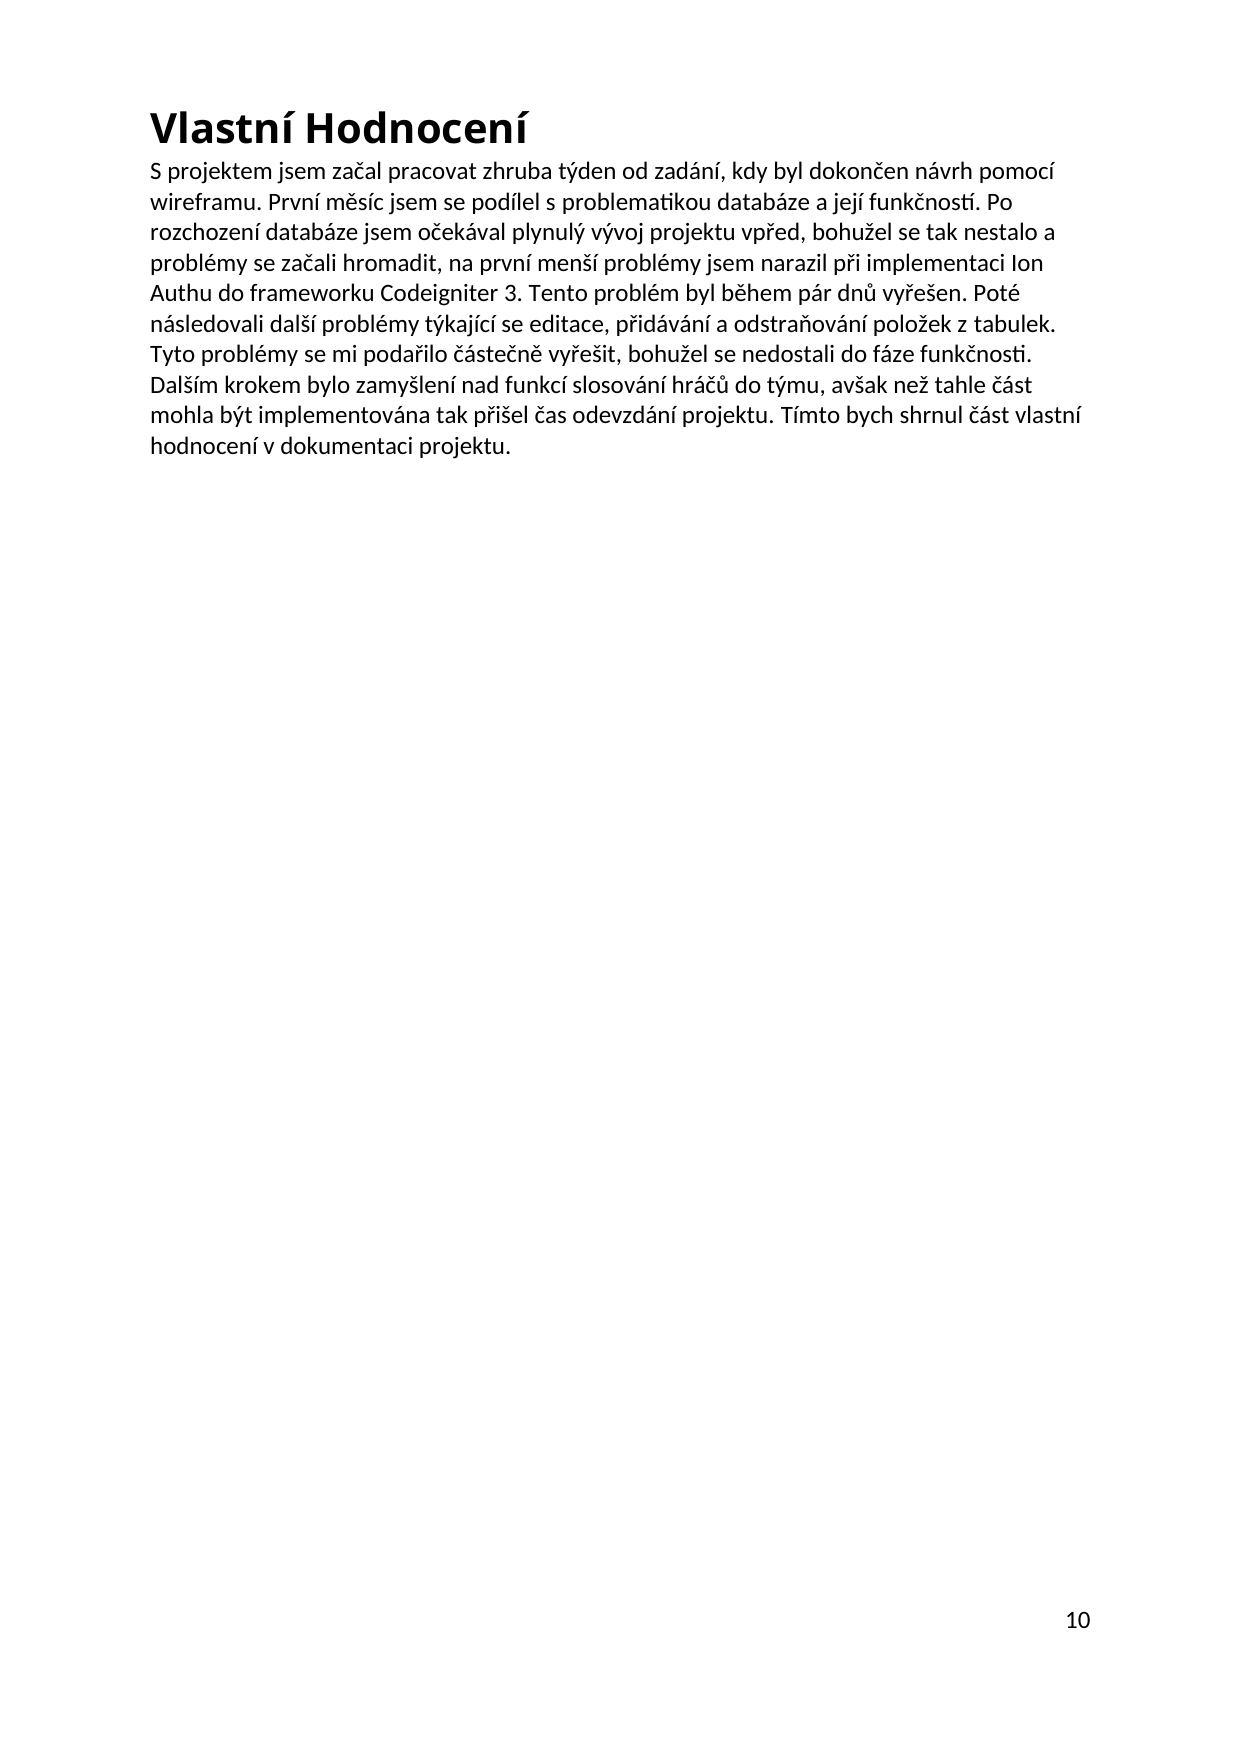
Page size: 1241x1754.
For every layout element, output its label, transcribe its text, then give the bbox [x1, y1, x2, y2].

text S projektem jsem začal pracovat zhruba týden od zadání, kdy byl dokončen návrh pomocí wireframu. První měsíc jsem se podílel s problematikou databáze a její funkčností. Po rozchození databáze jsem očekával plynulý vývoj projektu vpřed, bohužel se tak nestalo a problémy se začali hromadit, na první menší problémy jsem narazil při implementaci Ion Authu do frameworku Codeigniter 3. Tento problém byl během pár dnů vyřešen. Poté následovali další problémy týkající se editace, přidávání a odstraňování položek z tabulek. Tyto problémy se mi podařilo částečně vyřešit, bohužel se nedostali do fáze funkčnosti. Dalším krokem bylo zamyšlení nad funkcí slosování hráčů do týmu, avšak než tahle část mohla být implementována tak přišel čas odevzdání projektu. Tímto bych shrnul část vlastní hodnocení v dokumentaci projektu. [150, 156, 1090, 461]
subtitle Vlastní Hodnocení [150, 99, 1090, 156]
